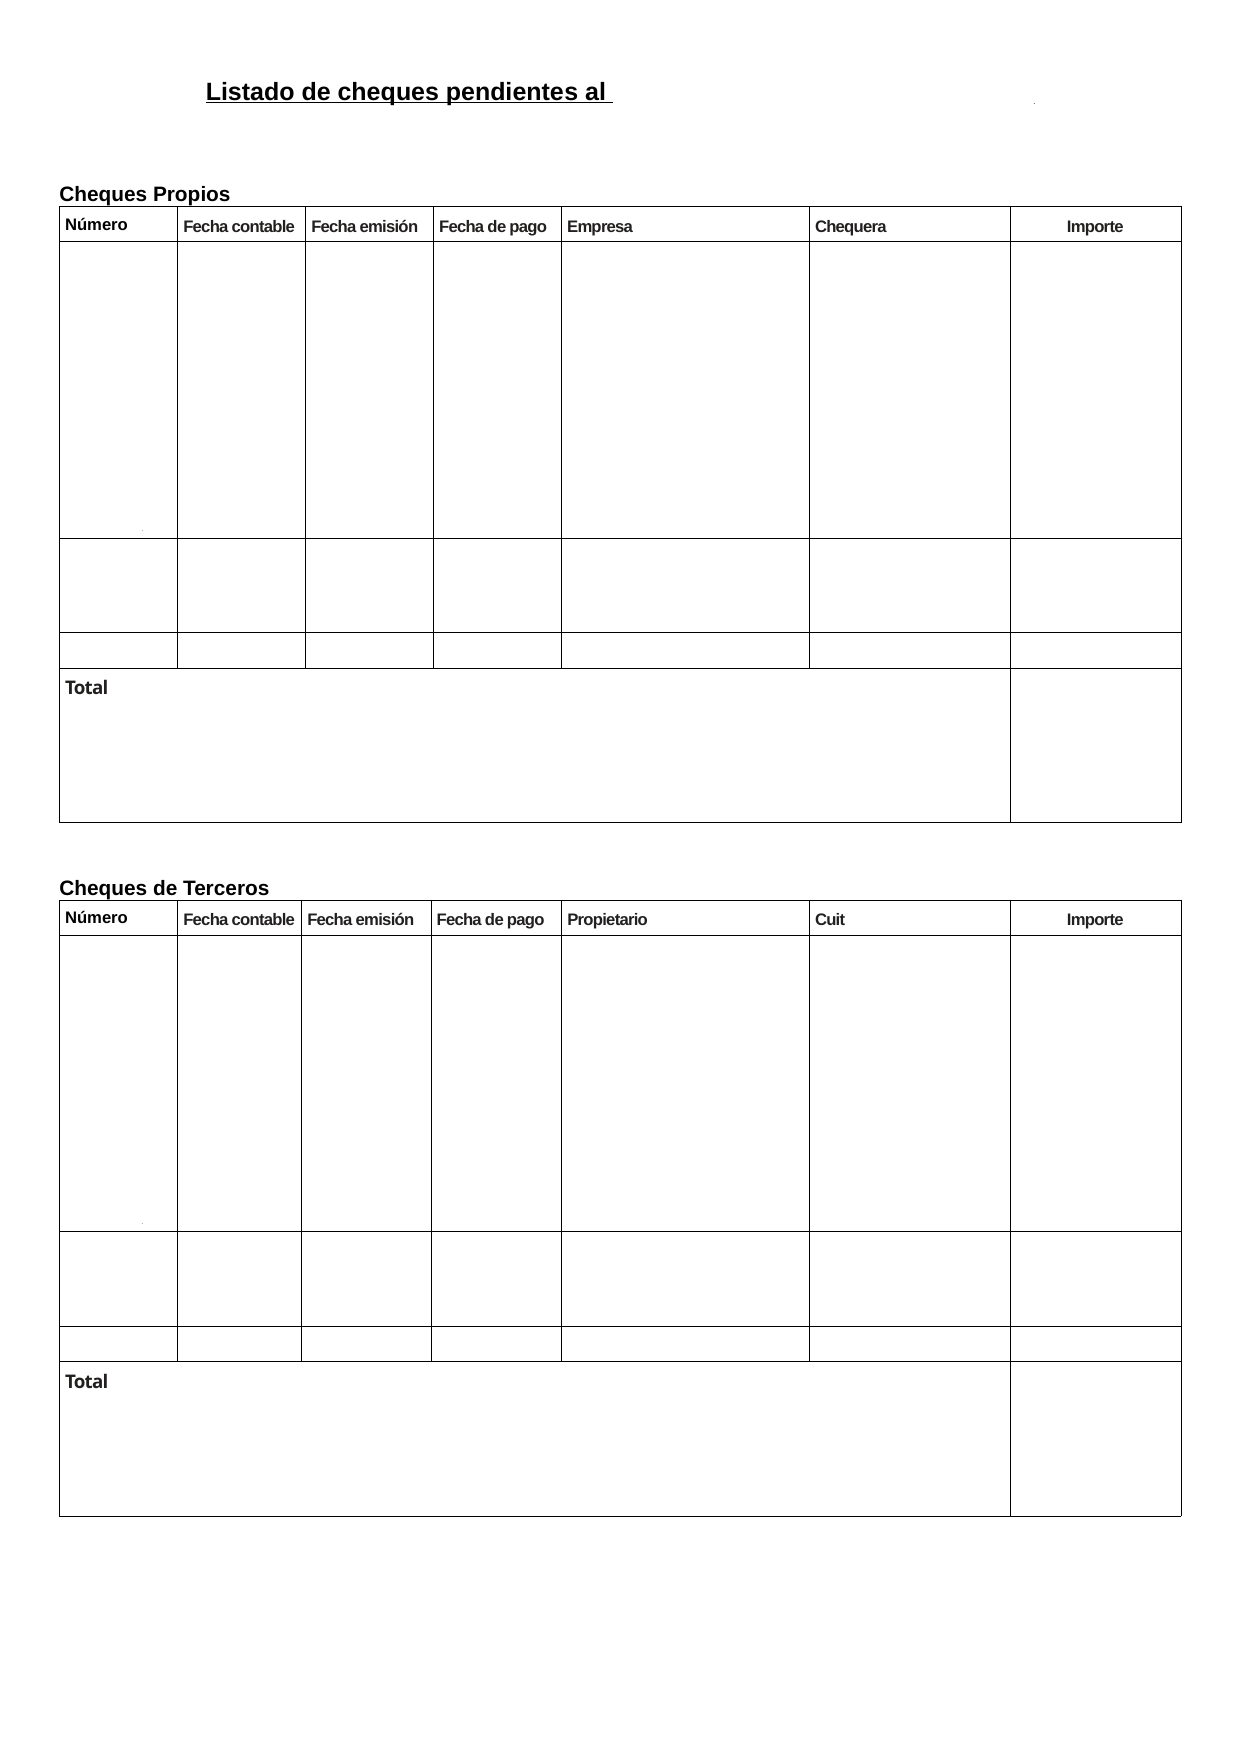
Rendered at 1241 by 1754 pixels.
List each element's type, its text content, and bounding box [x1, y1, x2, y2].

table_header Fecha contable [178, 207, 305, 241]
table_header Fecha de pago [434, 207, 561, 241]
table_cell <formatLang(o.date, date=True)> [178, 1232, 301, 1326]
table_cell [562, 936, 809, 1231]
table_header Fecha emisión [306, 207, 433, 241]
table_cell [434, 633, 561, 667]
table_cell <o.check_id.name> [60, 1232, 177, 1326]
table_cell [1011, 936, 1181, 1231]
table_cell [810, 1327, 1010, 1361]
table_cell </for> [60, 633, 177, 667]
table_cell [178, 1327, 301, 1361]
text Cheques de Terceros [59, 876, 1181, 900]
table_header Número [60, 207, 177, 241]
table_header Propietario [562, 901, 809, 935]
text Listado de cheques pendientes al <formatLang(o.to_date, date=True)> [59, 77, 1181, 107]
table_cell [562, 633, 809, 667]
table_cell [302, 1327, 431, 1361]
table_cell <for each="o in o.env['account.check.operation'].browse(o._context.get('third_op_ids', [])).sorted(key=lambda r:r.check_id.payment_date or r.check_id.issue_date)"> [60, 936, 177, 1231]
table_cell [432, 936, 561, 1231]
table_cell [810, 936, 1010, 1231]
table_cell [810, 242, 1010, 538]
table_cell <o.check_id.owner_name> [562, 1232, 809, 1326]
table_header Empresa [562, 207, 809, 241]
table_cell [306, 242, 433, 538]
table_cell <o.partner_id.name> [562, 539, 809, 632]
table_cell <formatLang(sum(o.env['account.check.operation'].browse(o._context.get('issue_op_ids', [])).mapped('check_id.amount')))> [1011, 669, 1181, 822]
table_header Número [60, 901, 177, 935]
table_cell [178, 936, 301, 1231]
table_cell [562, 1327, 809, 1361]
table_cell [178, 242, 305, 538]
table_header Cuit [810, 901, 1010, 935]
table_cell [306, 633, 433, 667]
table_cell [562, 242, 809, 538]
table_header Importe [1011, 901, 1181, 935]
table_cell <formatLang(o.check_id.issue_date, date=True)> [306, 539, 433, 632]
table_cell <formatLang(sum(o.env['account.check.operation'].browse(o._context.get('third_op_ids', [])).mapped('check_id.amount')))> [1011, 1362, 1181, 1516]
table_cell [1011, 242, 1181, 538]
table_cell [178, 633, 305, 667]
table_cell <formatLang(o.check_id.payment_date, date=True)> [432, 1232, 561, 1326]
table_cell <o.check_id.name> [60, 539, 177, 632]
table_cell <formatLang(o.check_id.payment_date, date=True)> [434, 539, 561, 632]
table_cell <for each="o in o.env['account.check.operation'].browse(o._context.get('issue_op_ids', [])).sorted(key=lambda r:r.check_id.payment_date or r.check_id.issue_date)"> [60, 242, 177, 538]
text Cheques Propios [59, 182, 1181, 206]
table_header Importe [1011, 207, 1181, 241]
table_cell [434, 242, 561, 538]
table_cell <formatLang(o.check_id.amount)> [1011, 1232, 1181, 1326]
table_cell <formatLang(o.check_id.amount)> [1011, 539, 1181, 632]
table_cell [810, 633, 1010, 667]
table_cell [1011, 633, 1181, 667]
table_cell [302, 936, 431, 1231]
text <o.journal_id.name and "Diario: %s" % o.journal_id.name or ''> [59, 132, 1181, 157]
table_cell [432, 1327, 561, 1361]
table_header Fecha de pago [432, 901, 561, 935]
table_cell [1011, 1327, 1181, 1361]
table_cell <o.check_id.checkbook_id.name> [810, 539, 1010, 632]
table_header Fecha emisión [302, 901, 431, 935]
table_cell <formatLang(o.date, date=True)> [178, 539, 305, 632]
table_cell Total [60, 669, 1010, 822]
table_header Chequera [810, 207, 1010, 241]
table_cell <formatLang(o.check_id.issue_date, date=True)> [302, 1232, 431, 1326]
table_cell <o.check_id.owner_vat> [810, 1232, 1010, 1326]
table_header Fecha contable [178, 901, 301, 935]
table_cell Total [60, 1362, 1010, 1516]
table_cell </for> [60, 1327, 177, 1361]
